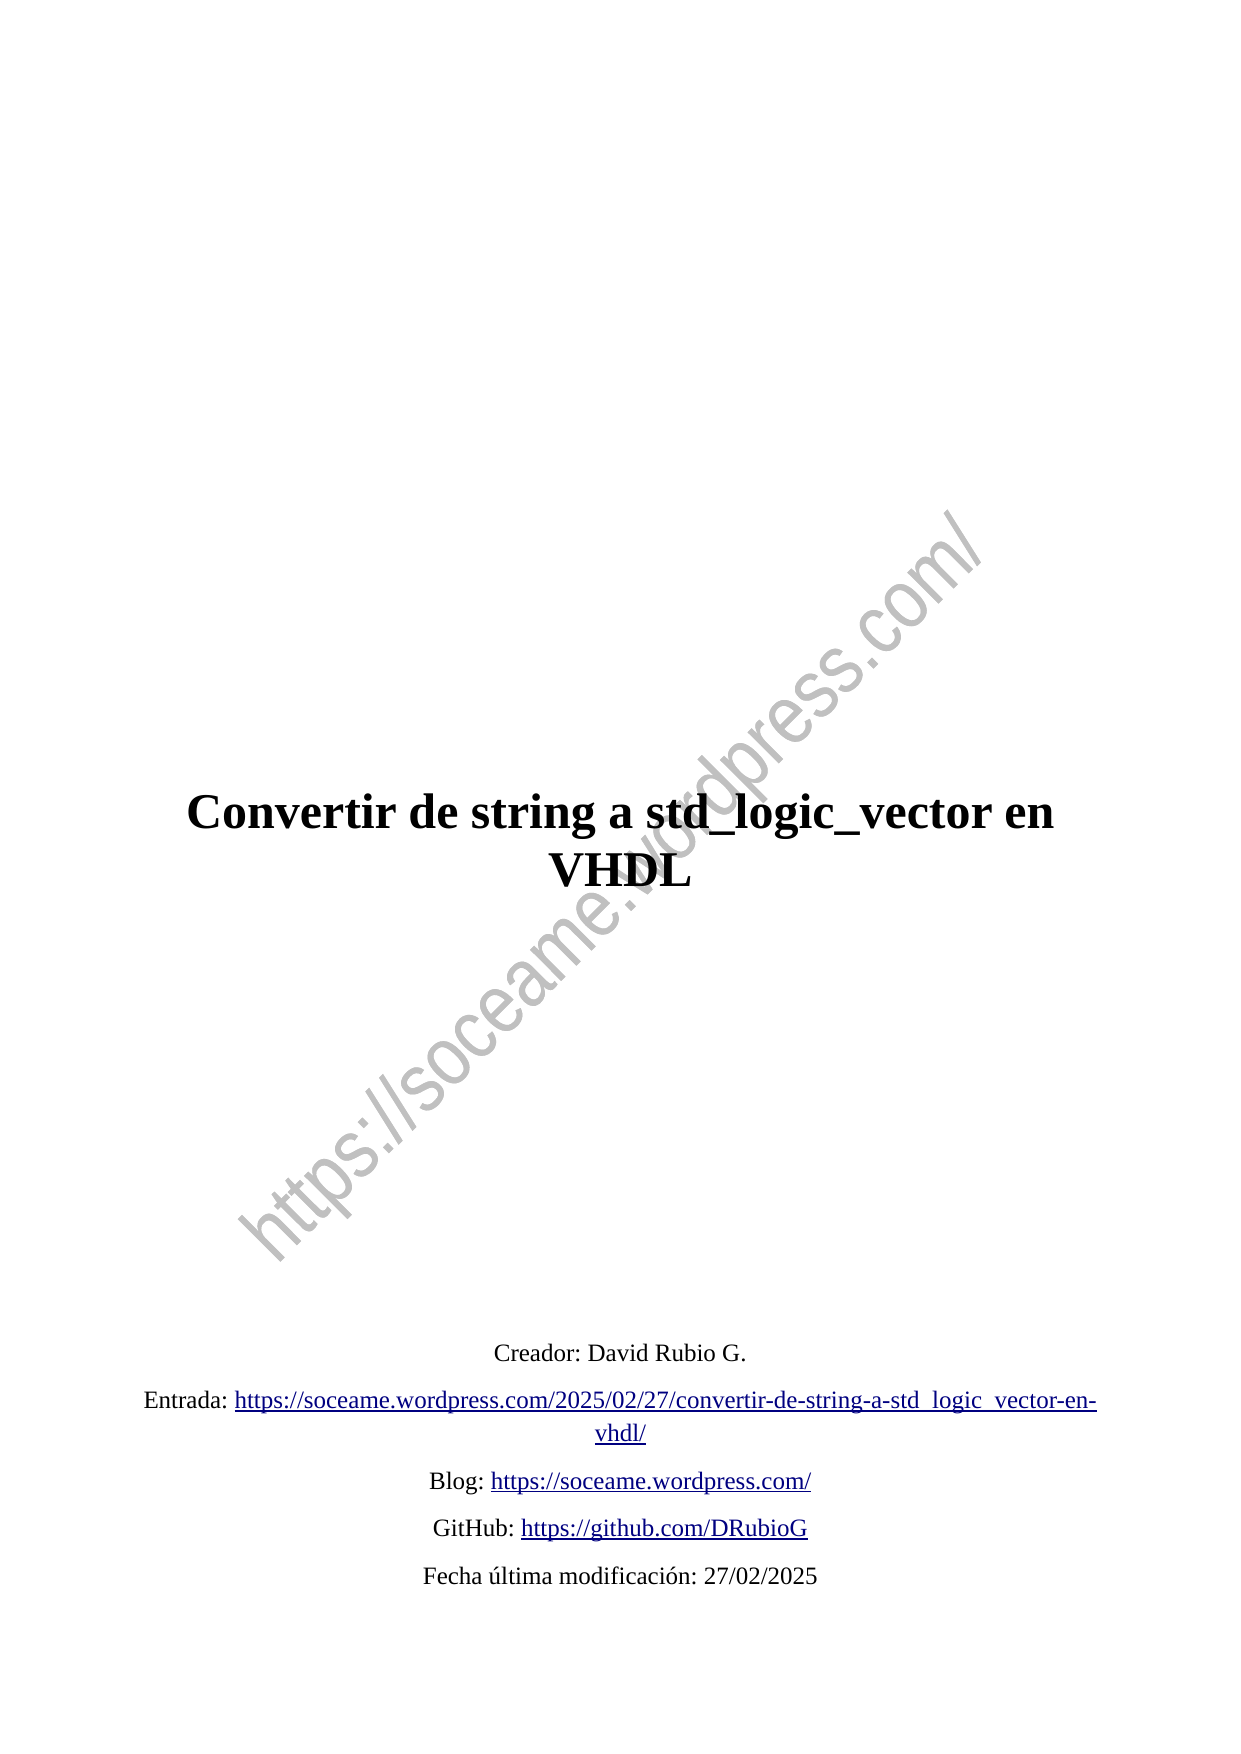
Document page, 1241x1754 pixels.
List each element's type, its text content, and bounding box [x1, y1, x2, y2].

text Blog: https://soceame.wordpress.com/ [118, 1466, 1122, 1495]
text Fecha última modificación: 27/02/2025 [118, 1561, 1122, 1590]
text Creador: David Rubio G. [118, 1338, 1122, 1366]
text GitHub: https://github.com/DRubioG [118, 1513, 1122, 1542]
subtitle Convertir de string a std_logic_vector en VHDL [118, 782, 1122, 897]
text Entrada: https://soceame.wordpress.com/2025/02/27/convertir-de-string-a-std_logic_vector-en-vhdl/ [118, 1385, 1122, 1447]
